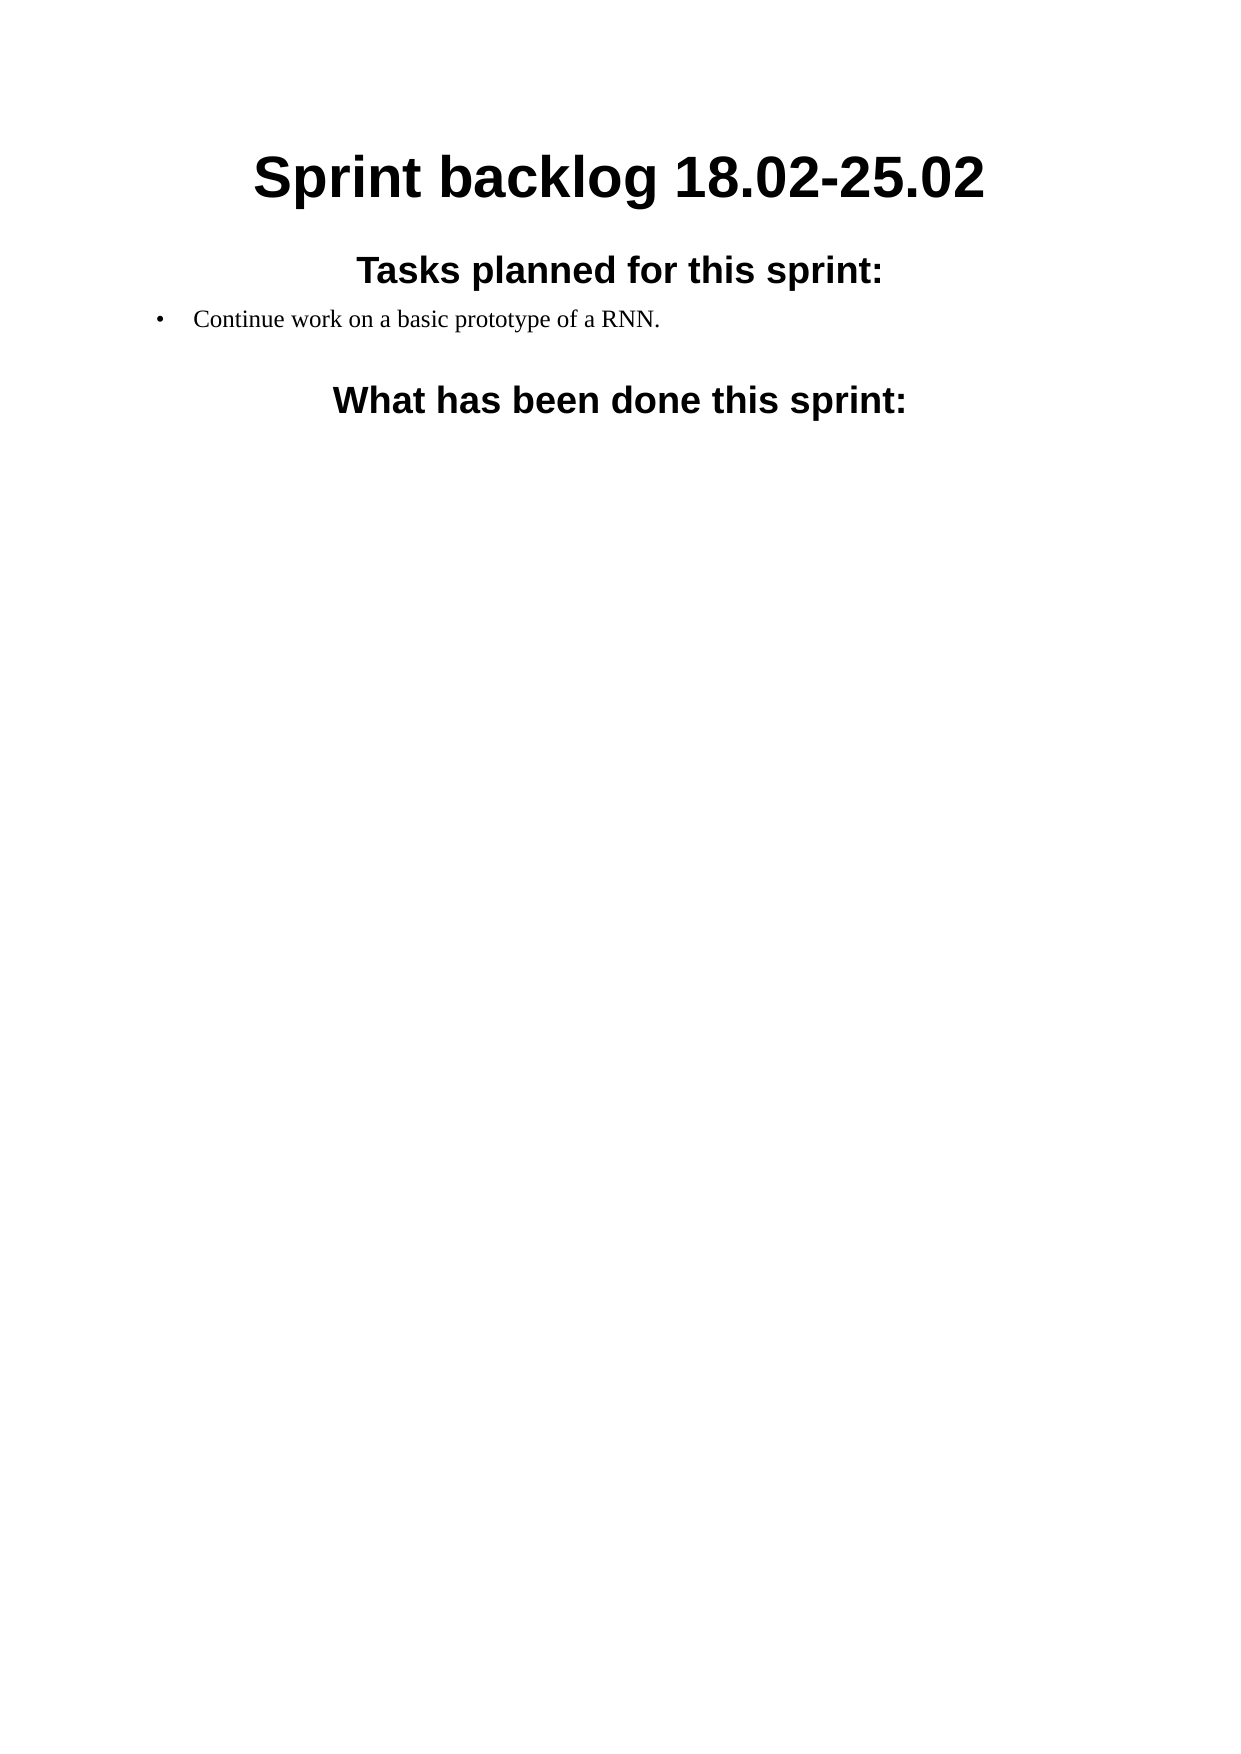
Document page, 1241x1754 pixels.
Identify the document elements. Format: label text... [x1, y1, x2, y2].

subtitle What has been done this sprint: [118, 378, 1122, 422]
subtitle Tasks planned for this sprint: [118, 248, 1122, 291]
title Sprint backlog 18.02-25.02 [118, 143, 1122, 210]
list Continue work on a basic prototype of a RNN. [156, 304, 1122, 333]
